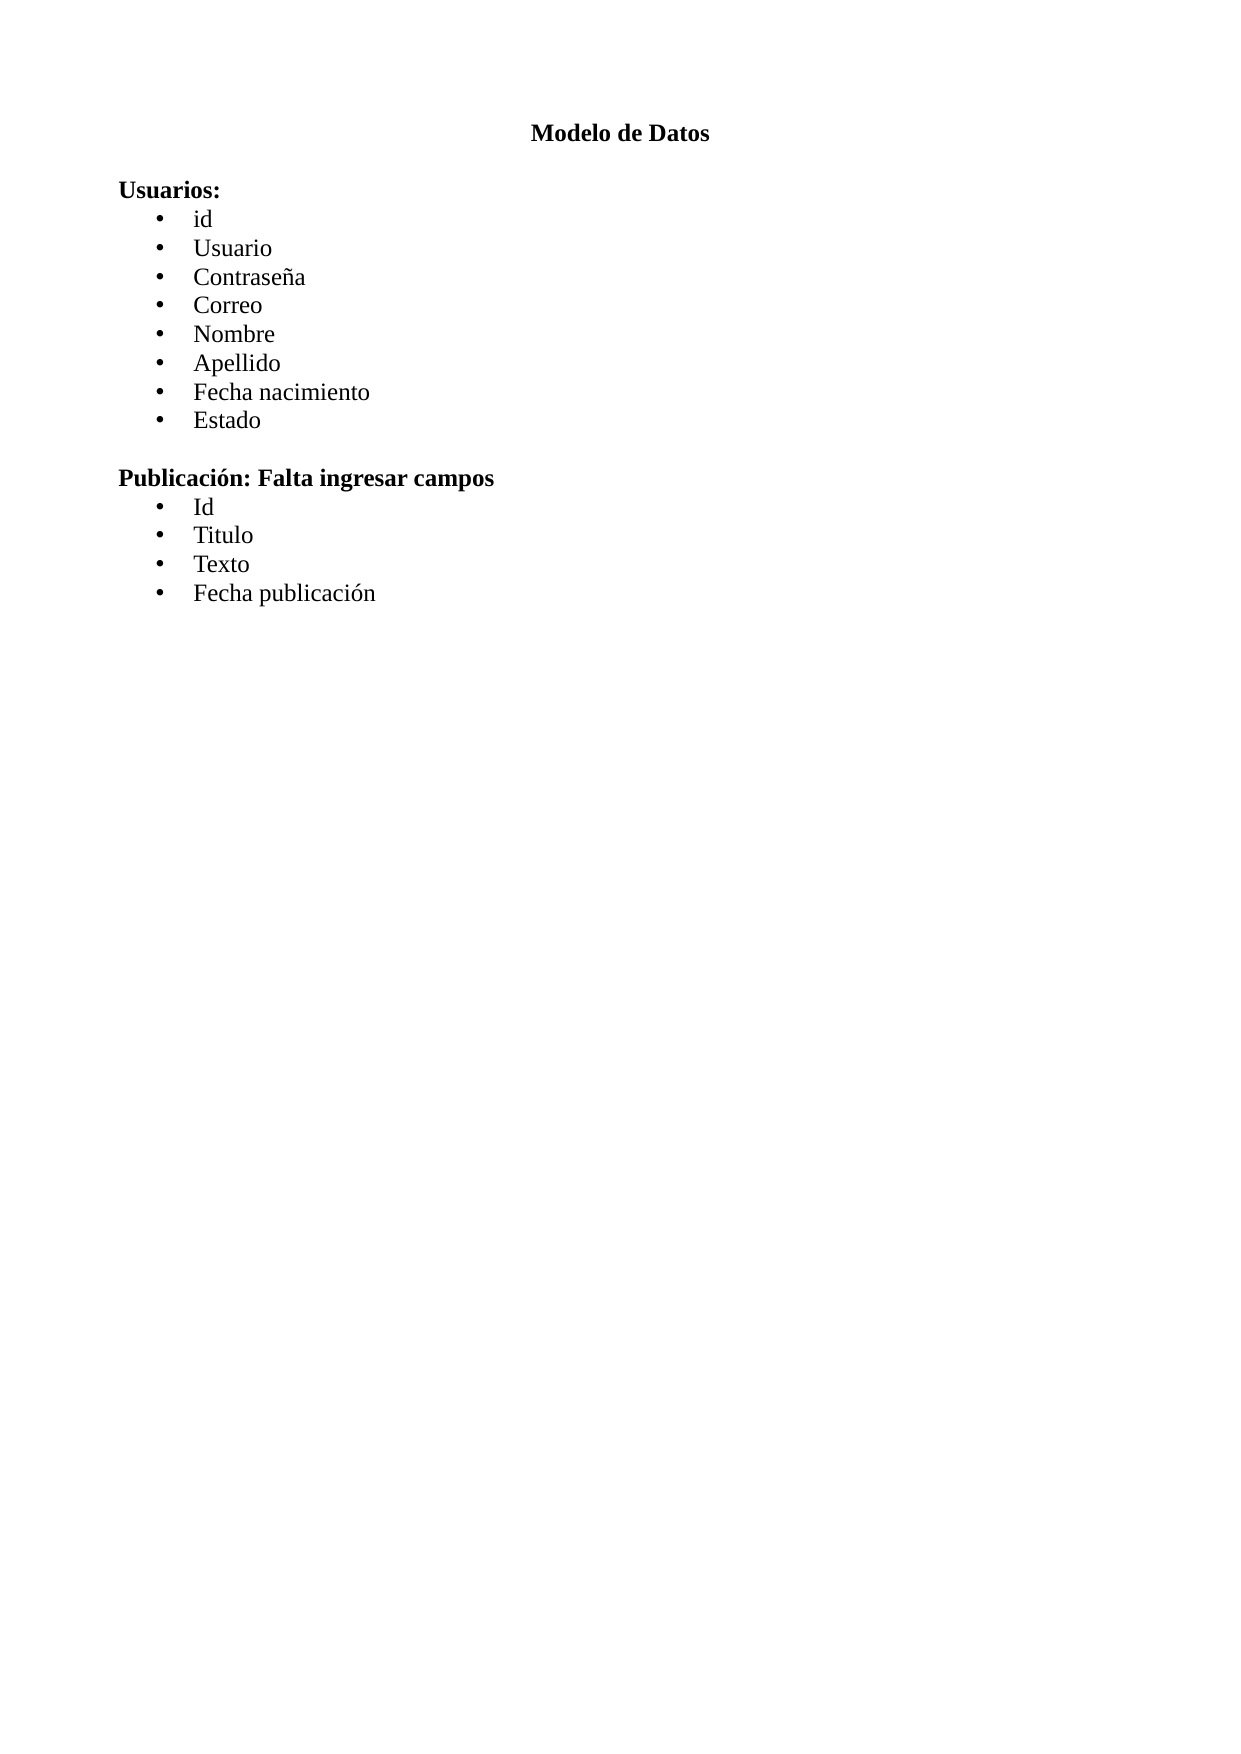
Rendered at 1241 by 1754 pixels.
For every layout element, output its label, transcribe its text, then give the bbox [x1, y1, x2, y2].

text Modelo de Datos [118, 118, 1122, 147]
list Usuario [156, 233, 1122, 262]
list Titulo [156, 521, 1122, 549]
list Estado [156, 406, 1122, 434]
text Usuarios: [118, 176, 1122, 204]
list Contraseña [156, 262, 1122, 291]
list Texto [156, 549, 1122, 578]
text Publicación: Falta ingresar campos [118, 463, 1122, 492]
list Correo [156, 291, 1122, 319]
list Fecha publicación [156, 578, 1122, 607]
list Id [156, 492, 1122, 521]
list Apellido [156, 348, 1122, 377]
list id [156, 204, 1122, 233]
list Nombre [156, 319, 1122, 348]
list Fecha nacimiento [156, 377, 1122, 406]
